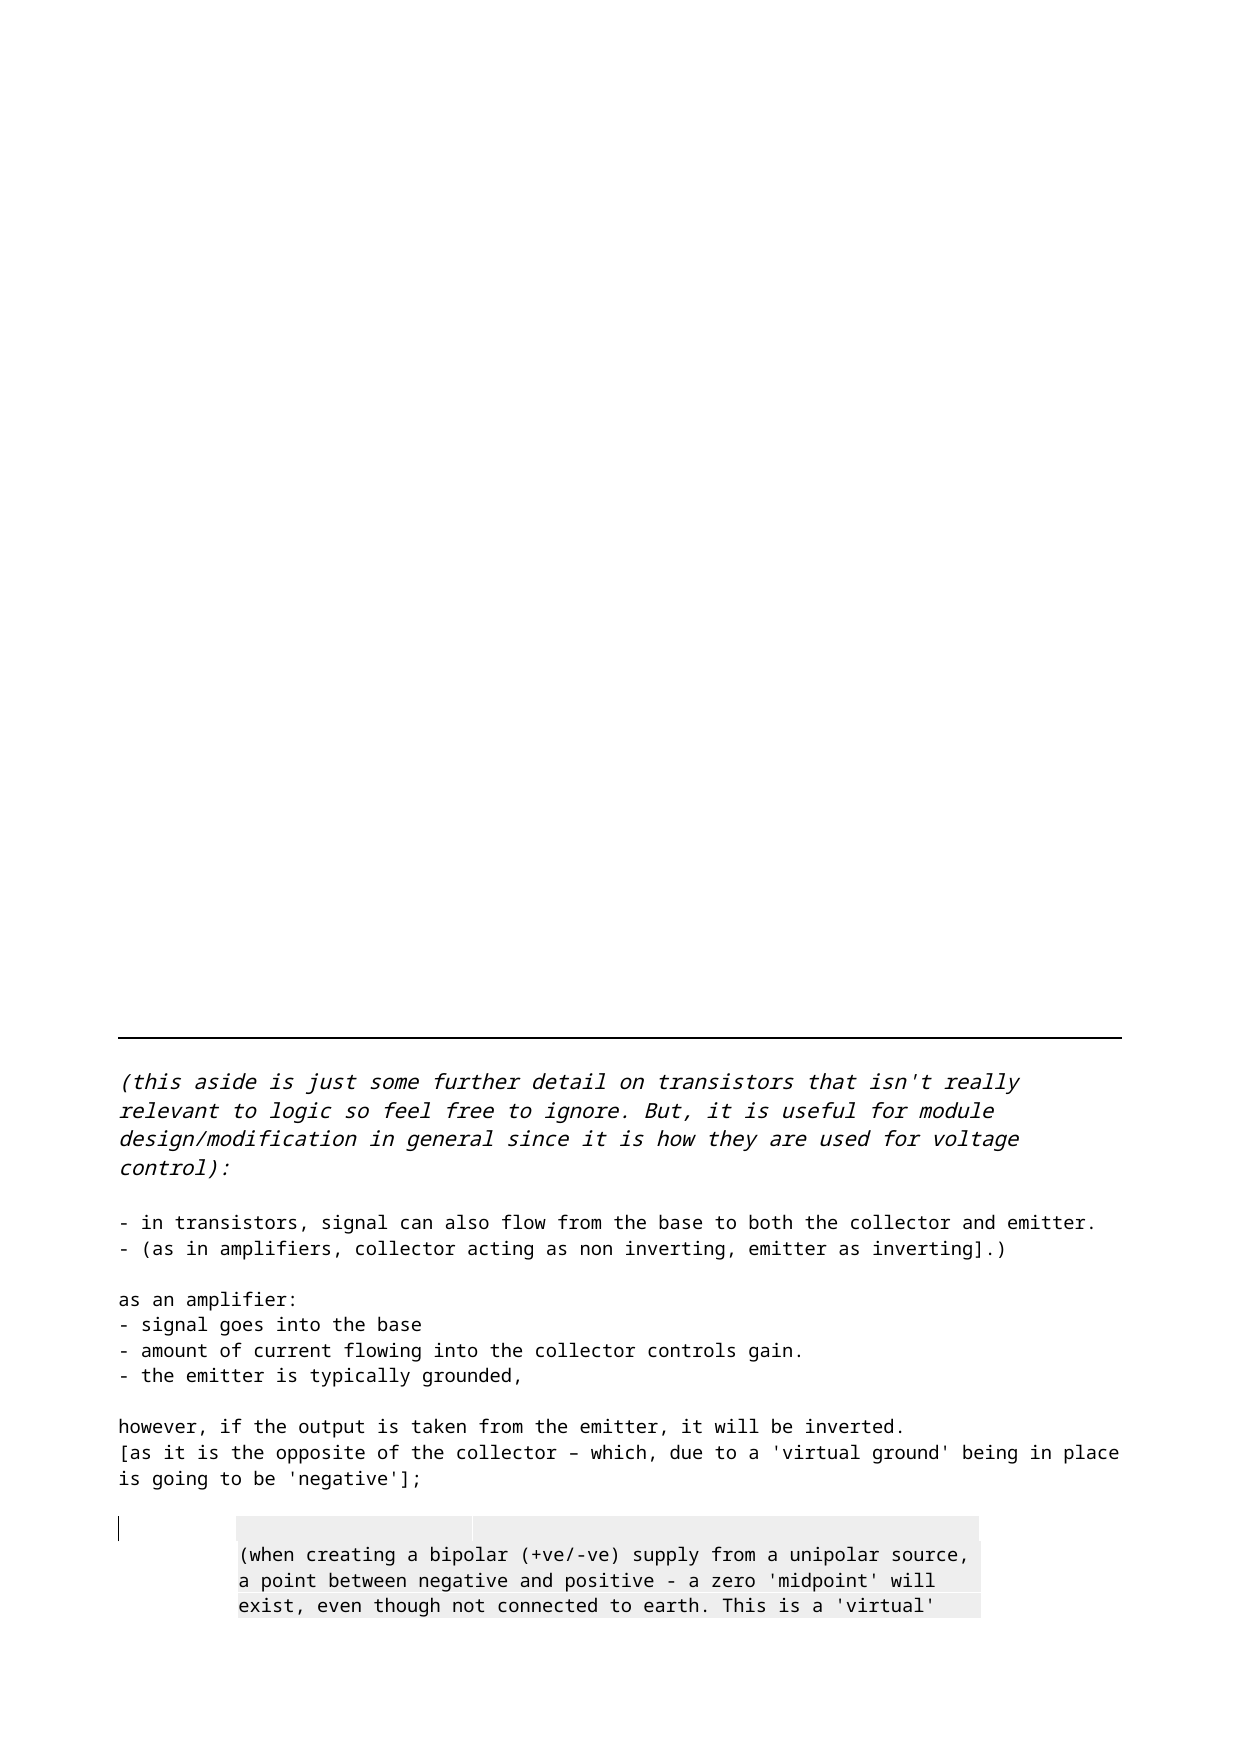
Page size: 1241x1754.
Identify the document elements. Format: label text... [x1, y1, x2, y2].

text [as it is the opposite of the collector – which, due to a 'virtual ground' being in place is going to be 'negative']; [118, 1439, 1122, 1490]
text - (as in amplifiers, collector acting as non inverting, emitter as inverting].) [118, 1235, 1122, 1261]
text however, if the output is taken from the emitter, it will be inverted. [118, 1414, 1122, 1439]
text - signal goes into the base [118, 1312, 1122, 1337]
text (when creating a bipolar (+ve/-ve) supply from a unipolar source, a point between negative and positive - a zero 'midpoint' will exist, even though not connected to earth. This is a 'virtual' [238, 1541, 985, 1618]
text as an amplifier: [118, 1286, 1122, 1312]
text - the emitter is typically grounded, [118, 1363, 1122, 1388]
text - amount of current flowing into the collector controls gain. [118, 1337, 1122, 1363]
text (this aside is just some further detail on transistors that isn't really relevant to logic so feel free to ignore. But, it is useful for module design/modification in general since it is how they are used for voltage control): [118, 1067, 1122, 1181]
text - in transistors, signal can also flow from the base to both the collector and emitter. [118, 1209, 1122, 1235]
